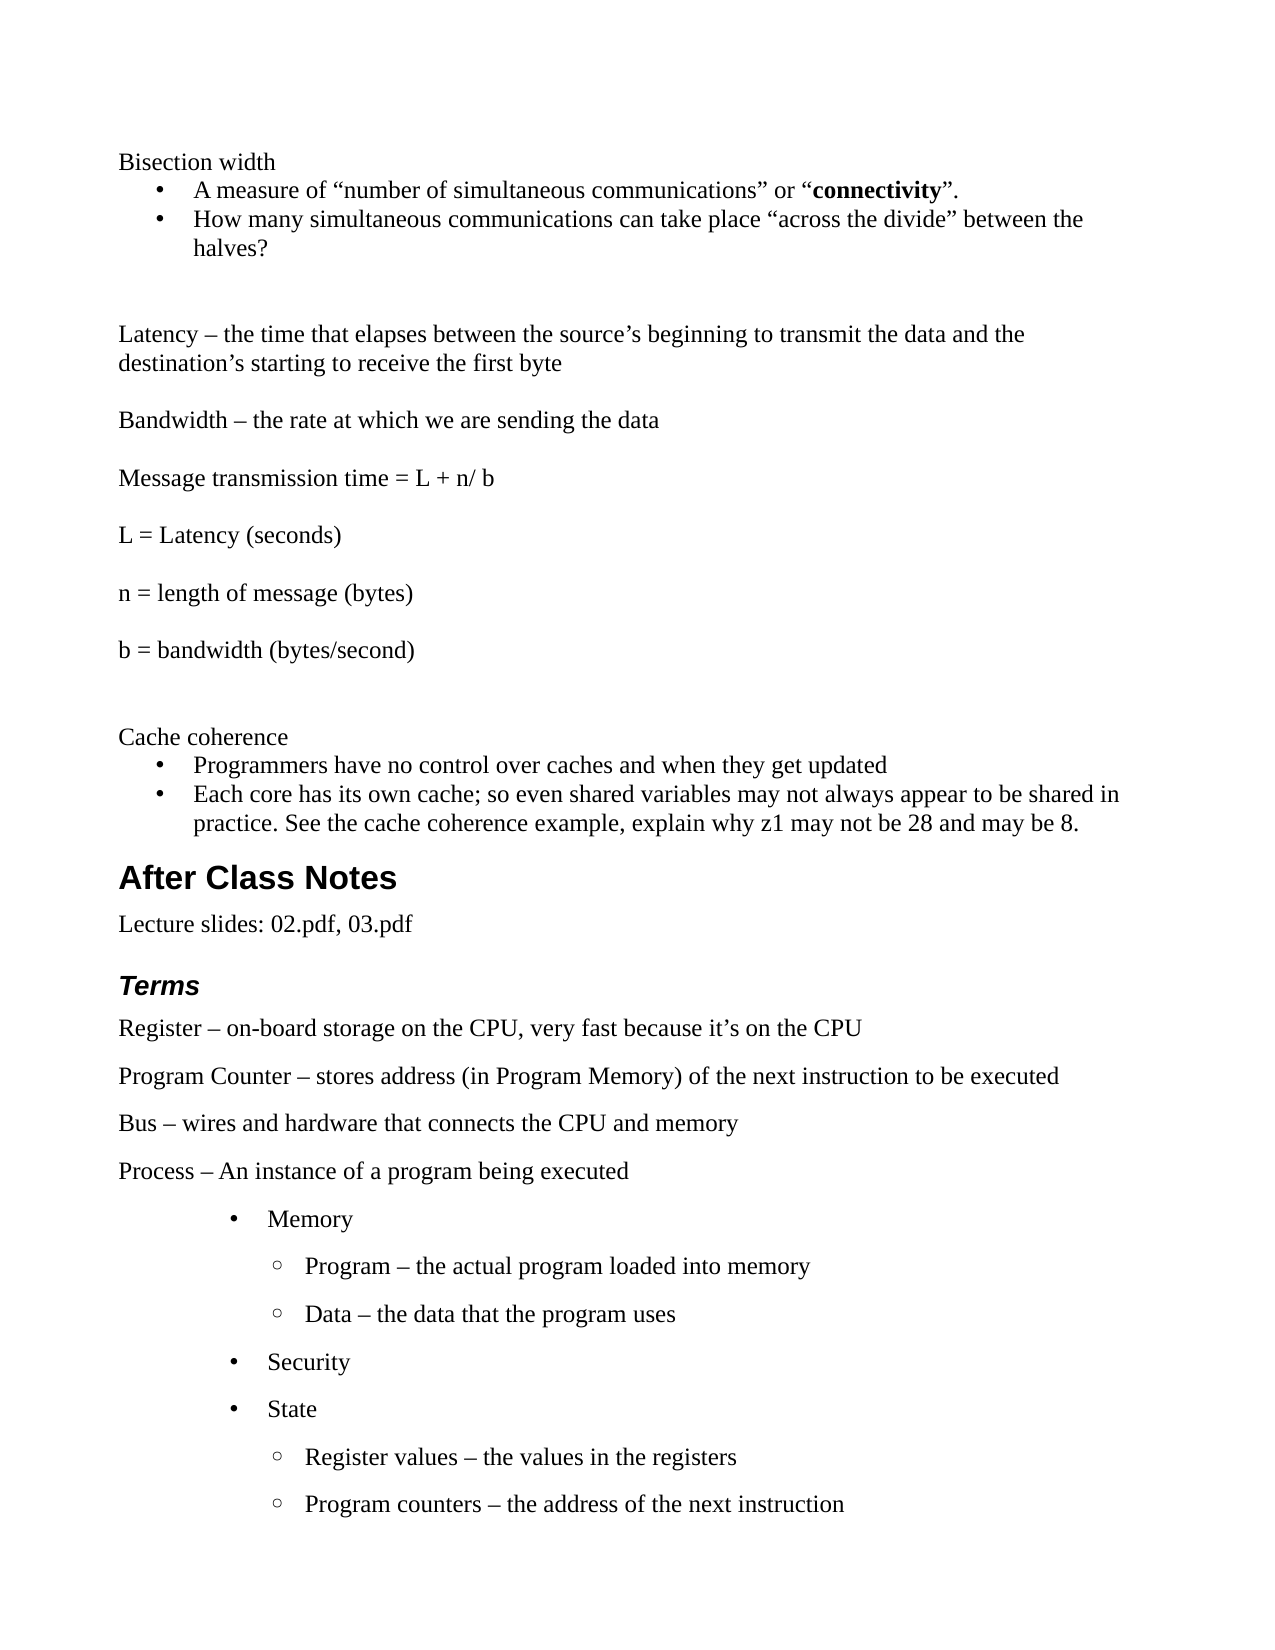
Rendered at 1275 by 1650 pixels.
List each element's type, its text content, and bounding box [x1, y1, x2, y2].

text Lecture slides: 02.pdf, 03.pdf [118, 909, 1157, 938]
text Bandwidth – the rate at which we are sending the data [118, 406, 1157, 434]
list Each core has its own cache; so even shared variables may not always appear to be shared in practice. See the cache coherence example, explain why z1 may not be 28 and may be 8. [156, 779, 1157, 837]
text Register – on-board storage on the CPU, very fast because it’s on the CPU [118, 1013, 1157, 1042]
text Latency – the time that elapses between the source’s beginning to transmit the data and the destination’s starting to receive the first byte [118, 319, 1157, 377]
subtitle After Class Notes [118, 858, 1157, 896]
text L = Latency (seconds) [118, 521, 1157, 549]
list How many simultaneous communications can take place “across the divide” between the halves? [156, 204, 1157, 262]
list Register values – the values in the registers [267, 1442, 1157, 1471]
subtitle Terms [118, 969, 1157, 1001]
text Message transmission time = L + n/ b [118, 463, 1157, 492]
list Programmers have no control over caches and when they get updated [156, 751, 1157, 779]
text Cache coherence [118, 722, 1157, 751]
list Data – the data that the program uses [267, 1299, 1157, 1328]
list Memory [229, 1204, 1157, 1232]
text Process – An instance of a program being executed [118, 1156, 1157, 1185]
text n = length of message (bytes) [118, 578, 1157, 607]
list Program counters – the address of the next instruction [267, 1489, 1157, 1518]
text Bisection width [118, 147, 1157, 176]
text Program Counter – stores address (in Program Memory) of the next instruction to be executed [118, 1061, 1157, 1090]
list State [229, 1394, 1157, 1423]
list Program – the actual program loaded into memory [267, 1251, 1157, 1280]
list A measure of “number of simultaneous communications” or “connectivity”. [156, 176, 1157, 204]
list Security [229, 1347, 1157, 1375]
text Bus – wires and hardware that connects the CPU and memory [118, 1108, 1157, 1137]
text b = bandwidth (bytes/second) [118, 636, 1157, 664]
